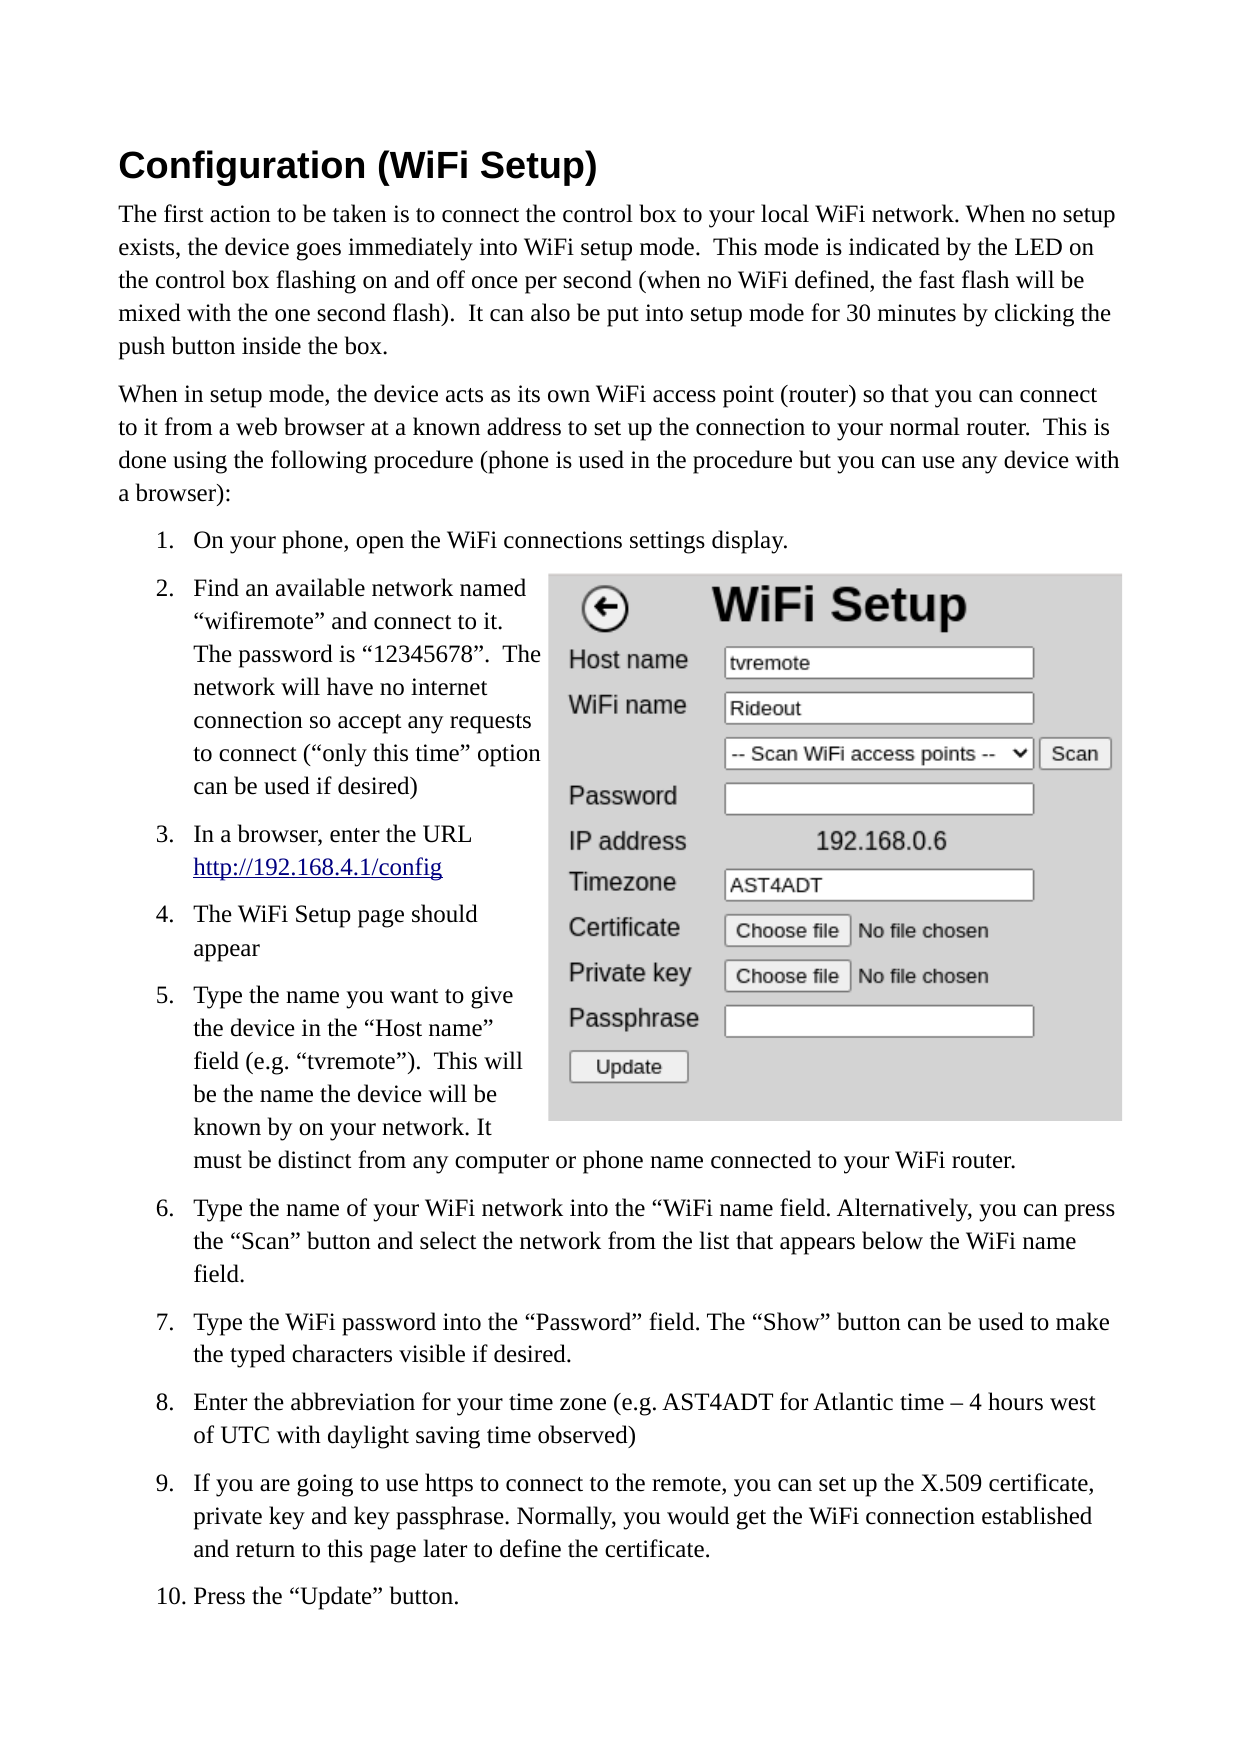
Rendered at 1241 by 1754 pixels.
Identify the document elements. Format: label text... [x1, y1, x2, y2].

list Find an available network named “wifiremote” and connect to it. The password is “12345678”. The network will have no internet connection so accept any requests to connect (“only this time” option can be used if desired) [156, 573, 548, 1120]
list Type the WiFi password into the “Password” field. The “Show” button can be used to make the typed characters visible if desired. [156, 1307, 1122, 1368]
list Type the name you want to give the device in the “Host name” field (e.g. “tvremote”). This will be the name the device will be known by on your network. It must be distinct from any computer or phone name connected to your WiFi router. [156, 980, 1122, 1174]
list Enter the abbreviation for your time zone (e.g. AST4ADT for Atlantic time – 4 hours west of UTC with daylight saving time observed) [156, 1387, 1122, 1449]
text When in setup mode, the device acts as its own WiFi access point (router) so that you can connect to it from a web browser at a known address to set up the connection to your normal router. This is done using the following procedure (phone is used in the procedure but you can use any device with a browser): [118, 379, 1122, 507]
list In a browser, enter the URL http://192.168.4.1/config [156, 819, 542, 881]
list Type the name of your WiFi network into the “WiFi name field. Alternatively, you can press the “Scan” button and select the network from the list that appears below the WiFi name field. [156, 1193, 1122, 1288]
list The WiFi Setup page should appear [156, 899, 542, 961]
list On your phone, open the WiFi connections settings display. [156, 526, 1122, 554]
list If you are going to use https to connect to the remote, you can set up the X.509 certificate, private key and key passphrase. Normally, you would get the WiFi connection established and return to this page later to define the certificate. [156, 1468, 1122, 1563]
text The first action to be taken is to connect the control box to your local WiFi network. When no setup exists, the device goes immediately into WiFi setup mode. This mode is indicated by the LED on the control box flashing on and off once per second (when no WiFi defined, the fast flash will be mixed with the one second flash). It can also be put into setup mode for 30 minutes by clicking the push button inside the box. [118, 199, 1122, 360]
picture [548, 573, 1123, 1121]
list Press the “Update” button. [156, 1581, 1122, 1610]
subtitle Configuration (WiFi Setup) [118, 143, 1122, 187]
